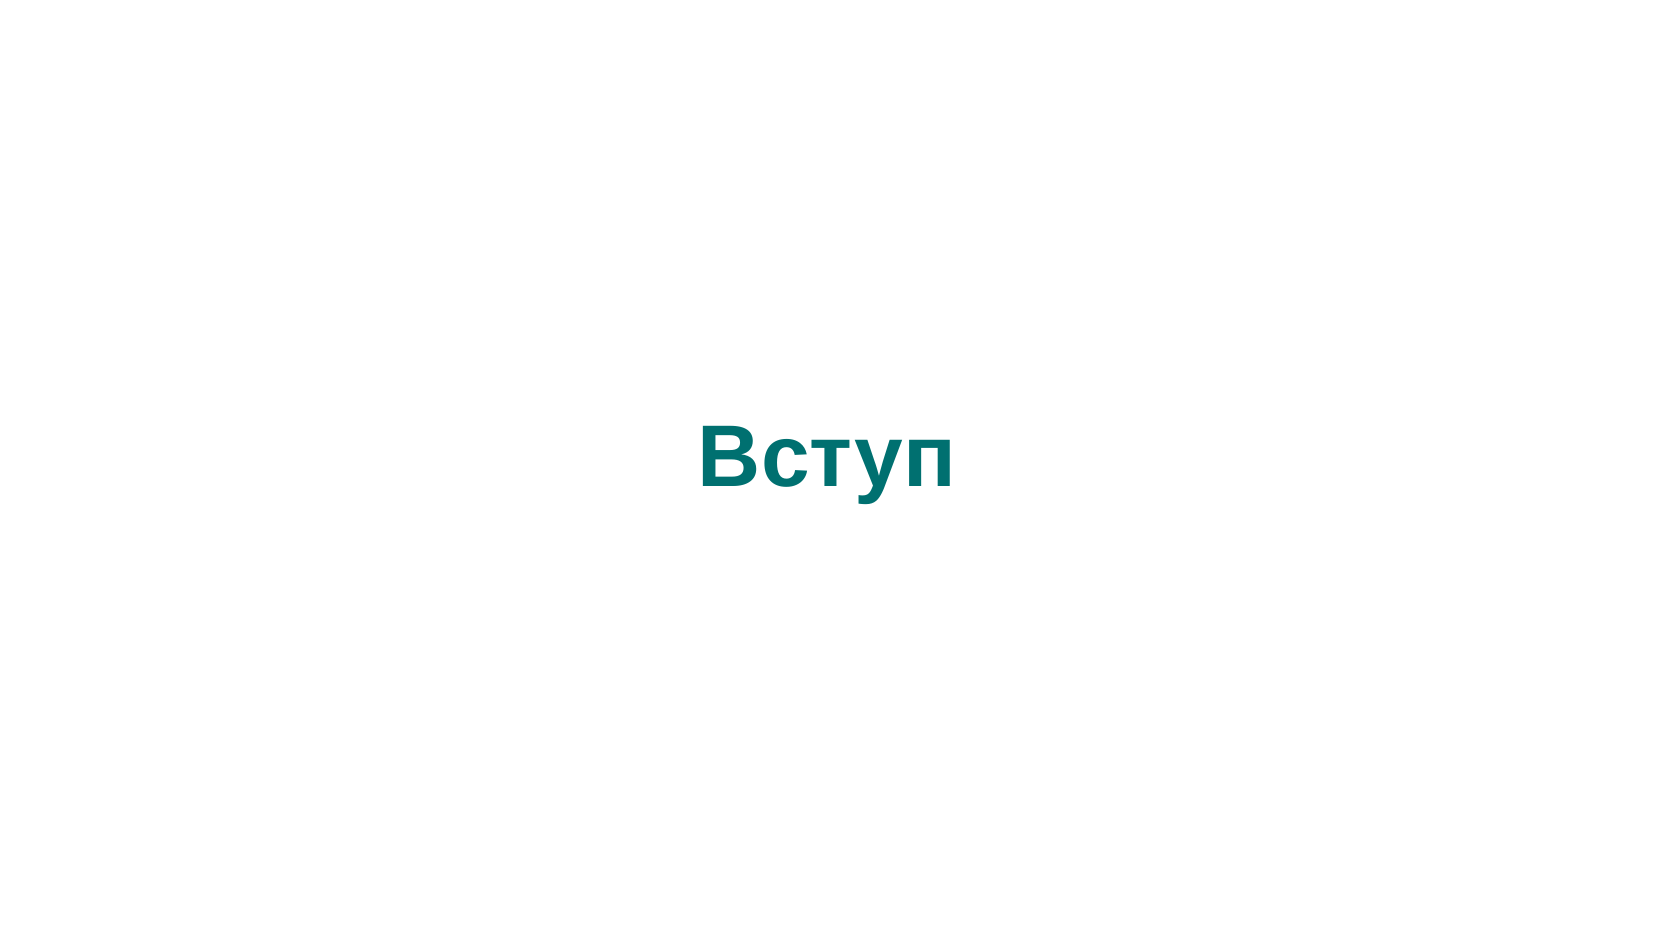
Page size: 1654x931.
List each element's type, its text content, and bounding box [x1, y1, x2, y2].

table_header Вступ [12, 0, 1642, 909]
